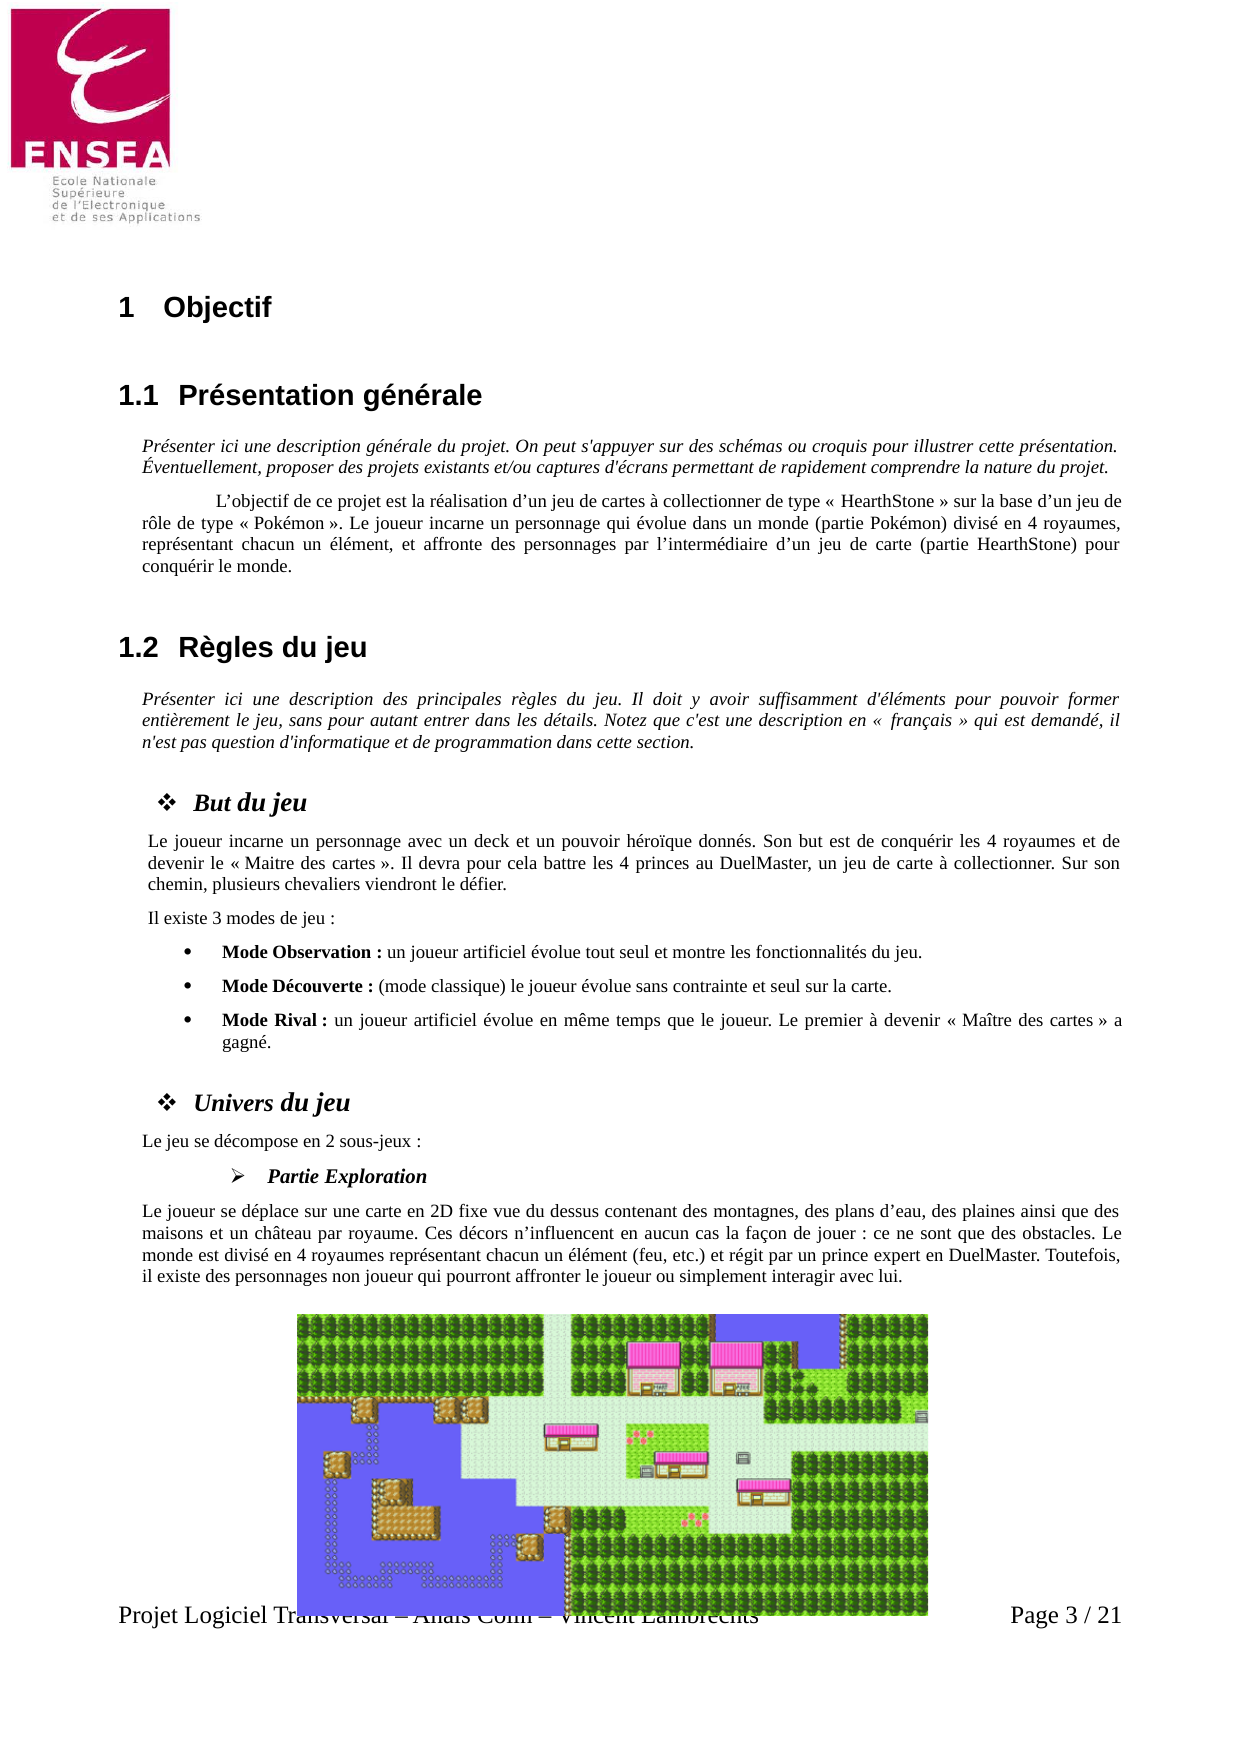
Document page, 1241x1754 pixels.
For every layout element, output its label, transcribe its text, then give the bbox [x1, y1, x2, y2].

subtitle Objectif [118, 290, 1122, 324]
list Mode Observation : un joueur artificiel évolue tout seul et montre les fonctionnalités du jeu. [184, 941, 1122, 963]
text Le jeu se décompose en 2 sous-jeux : [142, 1130, 1122, 1152]
subtitle Présentation générale [118, 377, 1122, 411]
list But du jeu [156, 786, 1122, 818]
list Partie Exploration [229, 1164, 1122, 1188]
text L’objectif de ce projet est la réalisation d’un jeu de cartes à collectionner de type « HearthStone » sur la base d’un jeu de rôle de type « Pokémon ». Le joueur incarne un personnage qui évolue dans un monde (partie Pokémon) divisé en 4 royaumes, représentant chacun un élément, et affronte des personnages par l’intermédiaire d’un jeu de carte (partie HearthStone) pour conquérir le monde. [142, 490, 1122, 576]
list Mode Découverte : (mode classique) le joueur évolue sans contrainte et seul sur la carte. [184, 975, 1122, 997]
text Le joueur se déplace sur une carte en 2D fixe vue du dessus contenant des montagnes, des plans d’eau, des plaines ainsi que des maisons et un château par royaume. Ces décors n’influencent en aucun cas la façon de jouer : ce ne sont que des obstacles. Le monde est divisé en 4 royaumes représentant chacun un élément (feu, etc.) et régit par un prince expert en DuelMaster. Toutefois, il existe des personnages non joueur qui pourront affronter le joueur ou simplement interagir avec lui. [142, 1200, 1122, 1287]
list Univers du jeu [156, 1086, 1122, 1118]
text Le joueur incarne un personnage avec un deck et un pouvoir héroïque donnés. Son but est de conquérir les 4 royaumes et de devenir le « Maitre des cartes ». Il devra pour cela battre les 4 princes au DuelMaster, un jeu de carte à collectionner. Sur son chemin, plusieurs chevaliers viendront le défier. [148, 830, 1122, 895]
text Il existe 3 modes de jeu : [148, 907, 1122, 929]
list Mode Rival : un joueur artificiel évolue en même temps que le joueur. Le premier à devenir « Maître des cartes » a gagné. [184, 1009, 1122, 1052]
text Présenter ici une description générale du projet. On peut s'appuyer sur des schémas ou croquis pour illustrer cette présentation. Éventuellement, proposer des projets existants et/ou captures d'écrans permettant de rapidement comprendre la nature du projet. [142, 435, 1122, 478]
subtitle Règles du jeu [118, 630, 1122, 664]
text Présenter ici une description des principales règles du jeu. Il doit y avoir suffisamment d'éléments pour pouvoir former entièrement le jeu, sans pour autant entrer dans les détails. Notez que c'est une description en « français » qui est demandé, il n'est pas question d'informatique et de programmation dans cette section. [142, 687, 1122, 752]
